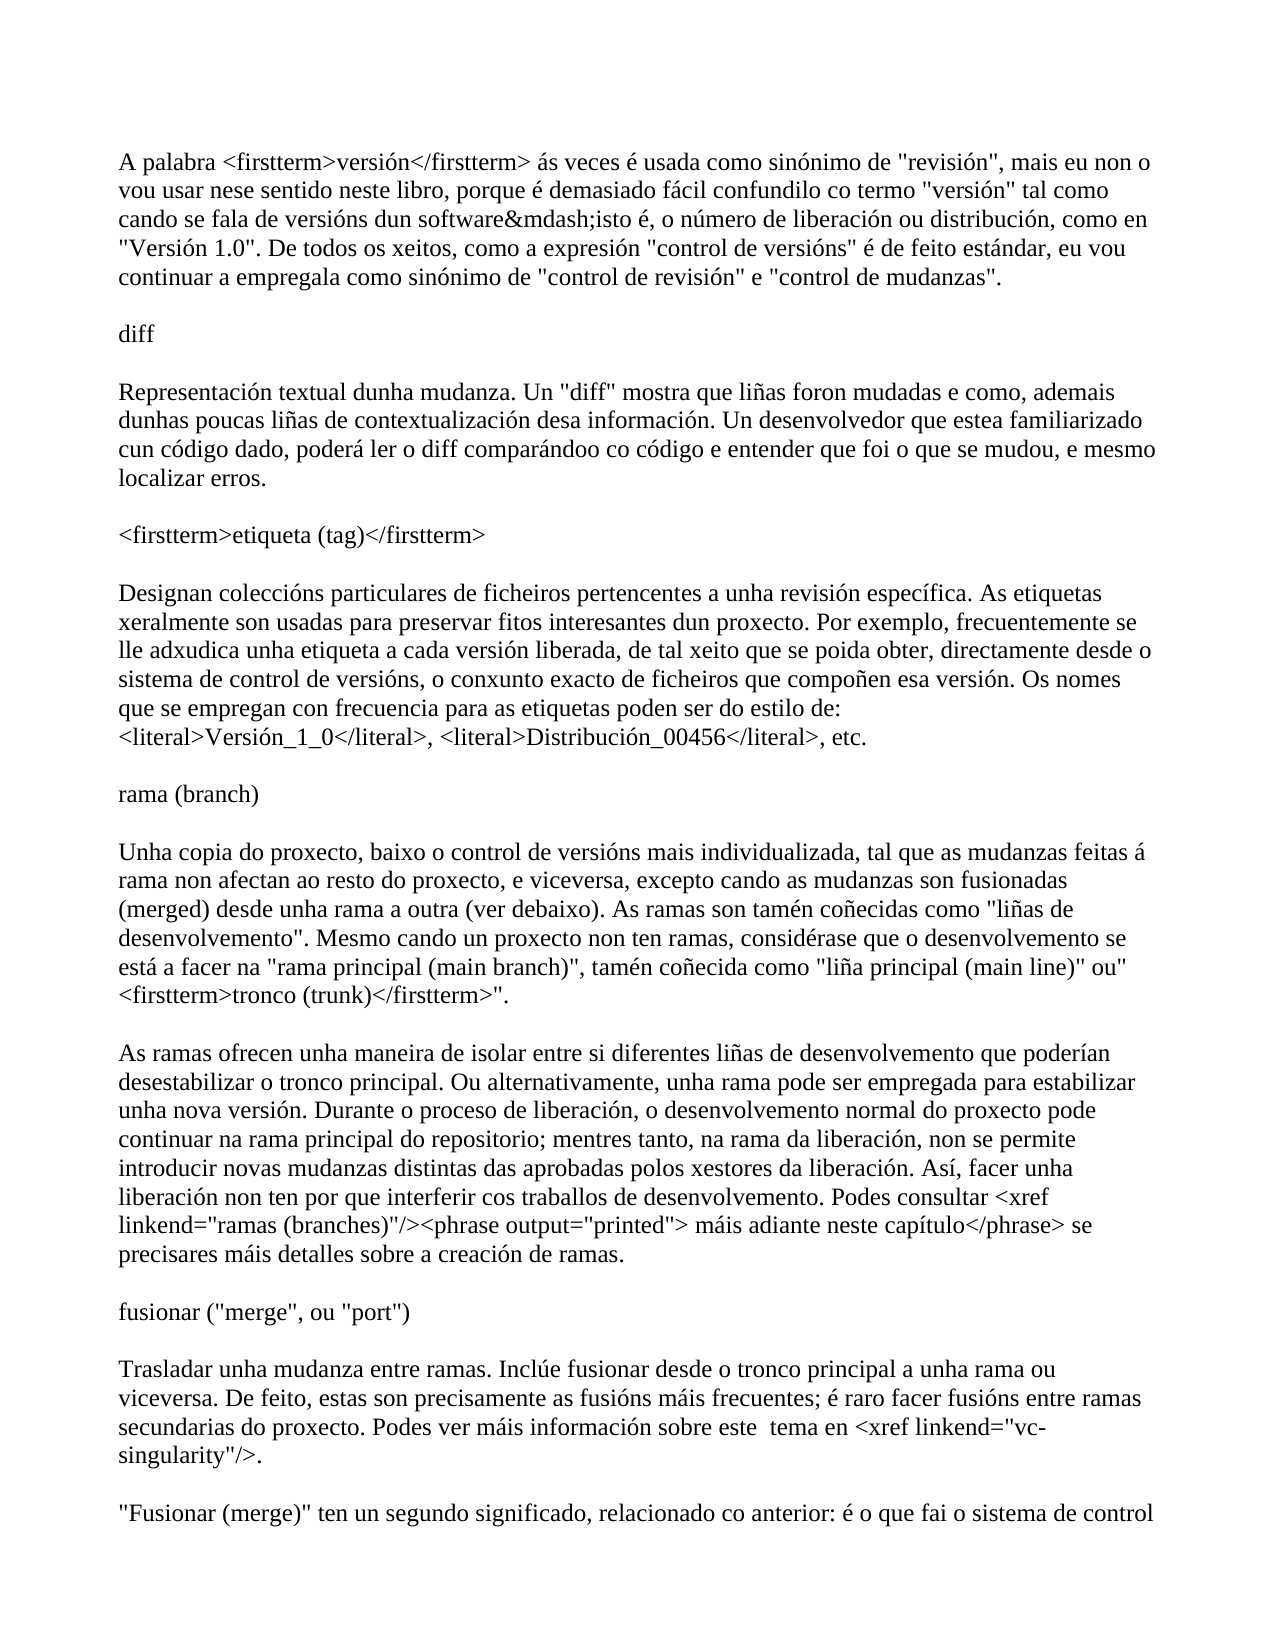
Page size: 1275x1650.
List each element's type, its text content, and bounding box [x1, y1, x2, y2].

text "Fusionar (merge)" ten un segundo significado, relacionado co anterior: é o que fai o sistema de control [118, 1498, 1157, 1527]
text <firstterm>etiqueta (tag)</firstterm> [118, 521, 1157, 549]
text Representación textual dunha mudanza. Un "diff" mostra que liñas foron mudadas e como, ademais dunhas poucas liñas de contextualización desa información. Un desenvolvedor que estea familiarizado cun código dado, poderá ler o diff comparándoo co código e entender que foi o que se mudou, e mesmo localizar erros. [118, 377, 1157, 492]
text A palabra <firstterm>versión</firstterm> ás veces é usada como sinónimo de "revisión", mais eu non o vou usar nese sentido neste libro, porque é demasiado fácil confundilo co termo "versión" tal como cando se fala de versións dun software&mdash;isto é, o número de liberación ou distribución, como en "Versión 1.0". De todos os xeitos, como a expresión "control de versións" é de feito estándar, eu vou continuar a empregala como sinónimo de "control de revisión" e "control de mudanzas". [118, 147, 1157, 291]
text Unha copia do proxecto, baixo o control de versións mais individualizada, tal que as mudanzas feitas á rama non afectan ao resto do proxecto, e viceversa, excepto cando as mudanzas son fusionadas (merged) desde unha rama a outra (ver debaixo). As ramas son tamén coñecidas como "liñas de desenvolvemento". Mesmo cando un proxecto non ten ramas, considérase que o desenvolvemento se está a facer na "rama principal (main branch)", tamén coñecida como "liña principal (main line)" ou" <firstterm>tronco (trunk)</firstterm>". [118, 837, 1157, 1009]
text As ramas ofrecen unha maneira de isolar entre si diferentes liñas de desenvolvemento que poderían desestabilizar o tronco principal. Ou alternativamente, unha rama pode ser empregada para estabilizar unha nova versión. Durante o proceso de liberación, o desenvolvemento normal do proxecto pode continuar na rama principal do repositorio; mentres tanto, na rama da liberación, non se permite introducir novas mudanzas distintas das aprobadas polos xestores da liberación. Así, facer unha liberación non ten por que interferir cos traballos de desenvolvemento. Podes consultar <xref linkend="ramas (branches)"/><phrase output="printed"> máis adiante neste capítulo</phrase> se precisares máis detalles sobre a creación de ramas. [118, 1038, 1157, 1268]
text Designan coleccións particulares de ficheiros pertencentes a unha revisión específica. As etiquetas xeralmente son usadas para preservar fitos interesantes dun proxecto. Por exemplo, frecuentemente se lle adxudica unha etiqueta a cada versión liberada, de tal xeito que se poida obter, directamente desde o sistema de control de versións, o conxunto exacto de ficheiros que compoñen esa versión. Os nomes que se empregan con frecuencia para as etiquetas poden ser do estilo de: <literal>Versión_1_0</literal>, <literal>Distribución_00456</literal>, etc. [118, 578, 1157, 751]
text rama (branch) [118, 779, 1157, 808]
text fusionar ("merge", ou "port") [118, 1297, 1157, 1326]
text Trasladar unha mudanza entre ramas. Inclúe fusionar desde o tronco principal a unha rama ou viceversa. De feito, estas son precisamente as fusións máis frecuentes; é raro facer fusións entre ramas secundarias do proxecto. Podes ver máis información sobre este tema en <xref linkend="vc-singularity"/>. [118, 1354, 1157, 1469]
text diff [118, 319, 1157, 348]
